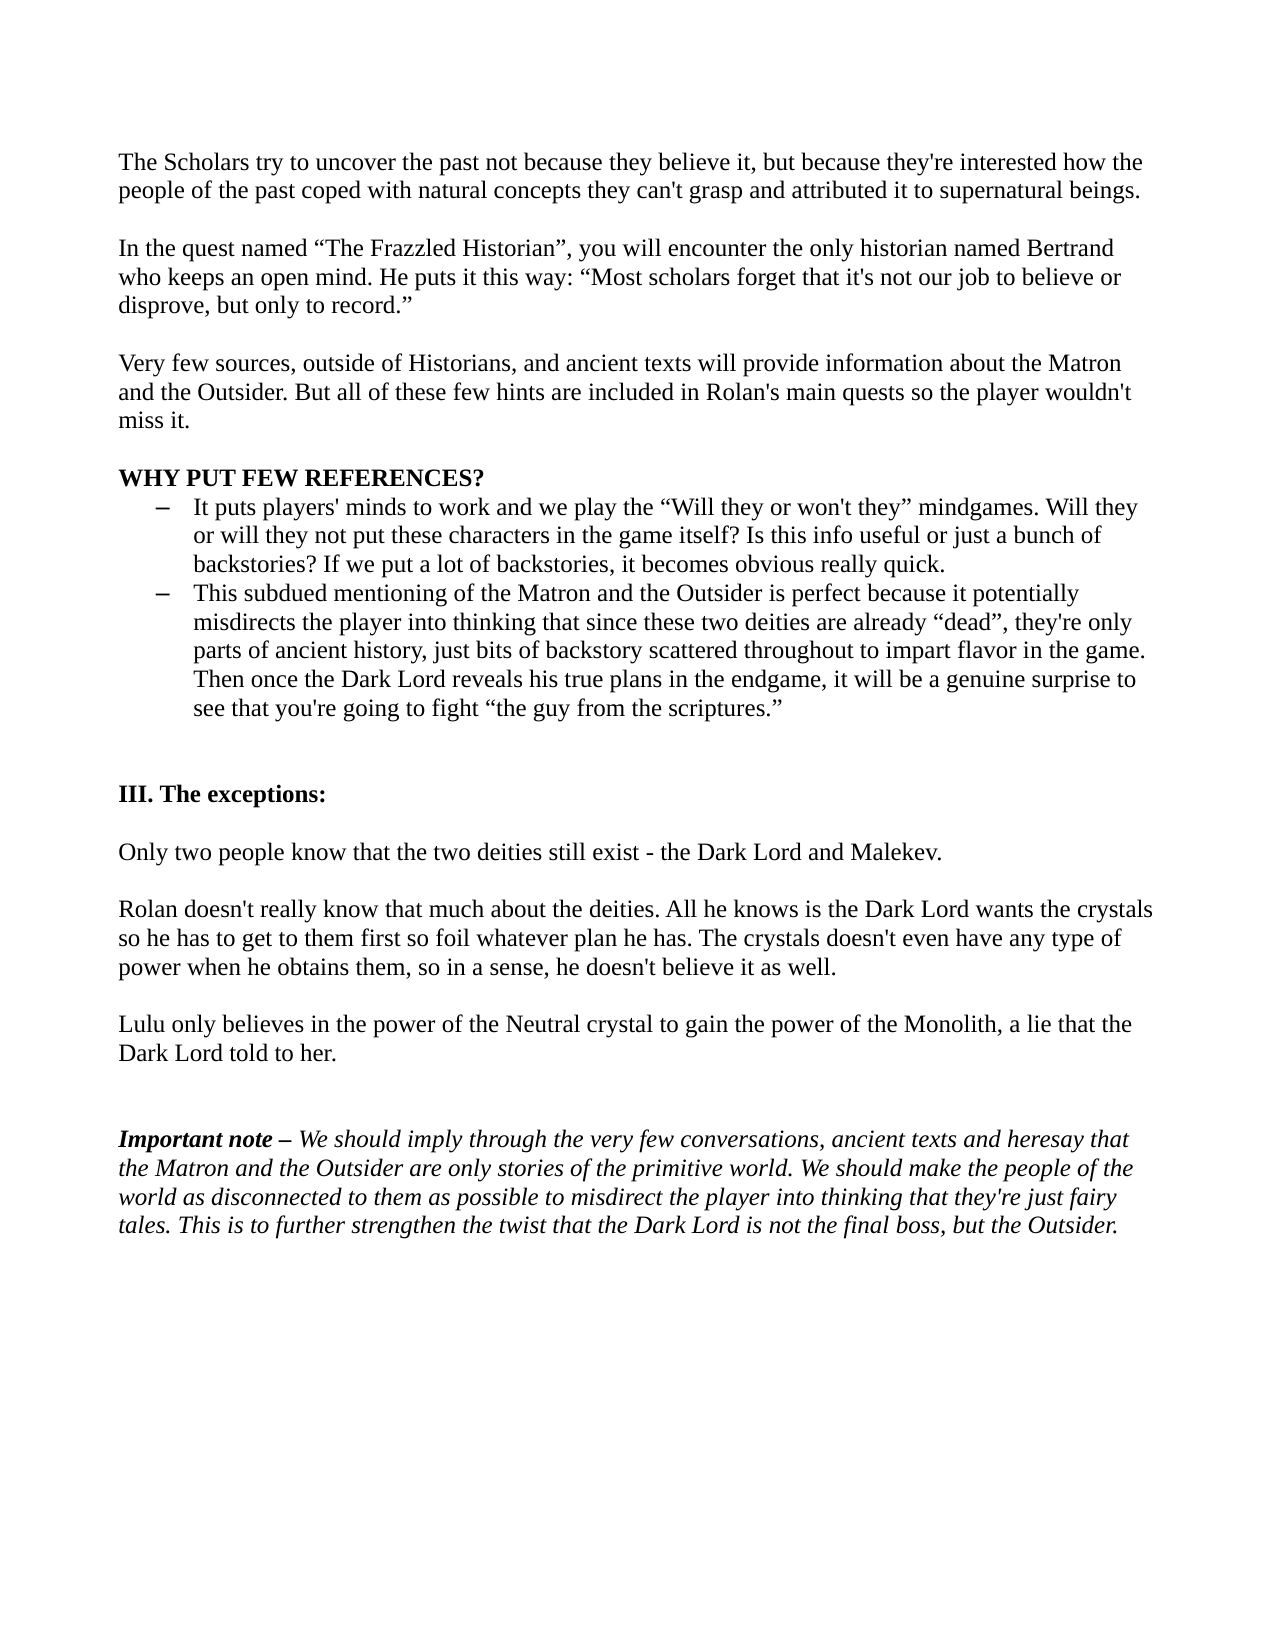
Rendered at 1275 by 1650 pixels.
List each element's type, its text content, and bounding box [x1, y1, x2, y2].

text The Scholars try to uncover the past not because they believe it, but because they're interested how the people of the past coped with natural concepts they can't grasp and attributed it to supernatural beings. [118, 147, 1157, 204]
text Very few sources, outside of Historians, and ancient texts will provide information about the Matron and the Outsider. But all of these few hints are included in Rolan's main quests so the player wouldn't miss it. [118, 348, 1157, 434]
text WHY PUT FEW REFERENCES? [118, 463, 1157, 492]
text Rolan doesn't really know that much about the deities. All he knows is the Dark Lord wants the crystals so he has to get to them first so foil whatever plan he has. The crystals doesn't even have any type of power when he obtains them, so in a sense, he doesn't believe it as well. [118, 894, 1157, 981]
text Only two people know that the two deities still exist - the Dark Lord and Malekev. [118, 837, 1157, 866]
text Important note – We should imply through the very few conversations, ancient texts and heresay that the Matron and the Outsider are only stories of the primitive world. We should make the people of the world as disconnected to them as possible to misdirect the player into thinking that they're just fairy tales. This is to further strengthen the twist that the Dark Lord is not the final boss, but the Outsider. [118, 1124, 1157, 1239]
text In the quest named “The Frazzled Historian”, you will encounter the only historian named Bertrand who keeps an open mind. He puts it this way: “Most scholars forget that it's not our job to believe or disprove, but only to record.” [118, 233, 1157, 319]
list This subdued mentioning of the Matron and the Outsider is perfect because it potentially misdirects the player into thinking that since these two deities are already “dead”, they're only parts of ancient history, just bits of backstory scattered throughout to impart flavor in the game. Then once the Dark Lord reveals his true plans in the endgame, it will be a genuine surprise to see that you're going to fight “the guy from the scriptures.” [156, 578, 1157, 722]
text III. The exceptions: [118, 779, 1157, 808]
text Lulu only believes in the power of the Neutral crystal to gain the power of the Monolith, a lie that the Dark Lord told to her. [118, 1009, 1157, 1067]
list It puts players' minds to work and we play the “Will they or won't they” mindgames. Will they or will they not put these characters in the game itself? Is this info useful or just a bunch of backstories? If we put a lot of backstories, it becomes obvious really quick. [156, 492, 1157, 578]
